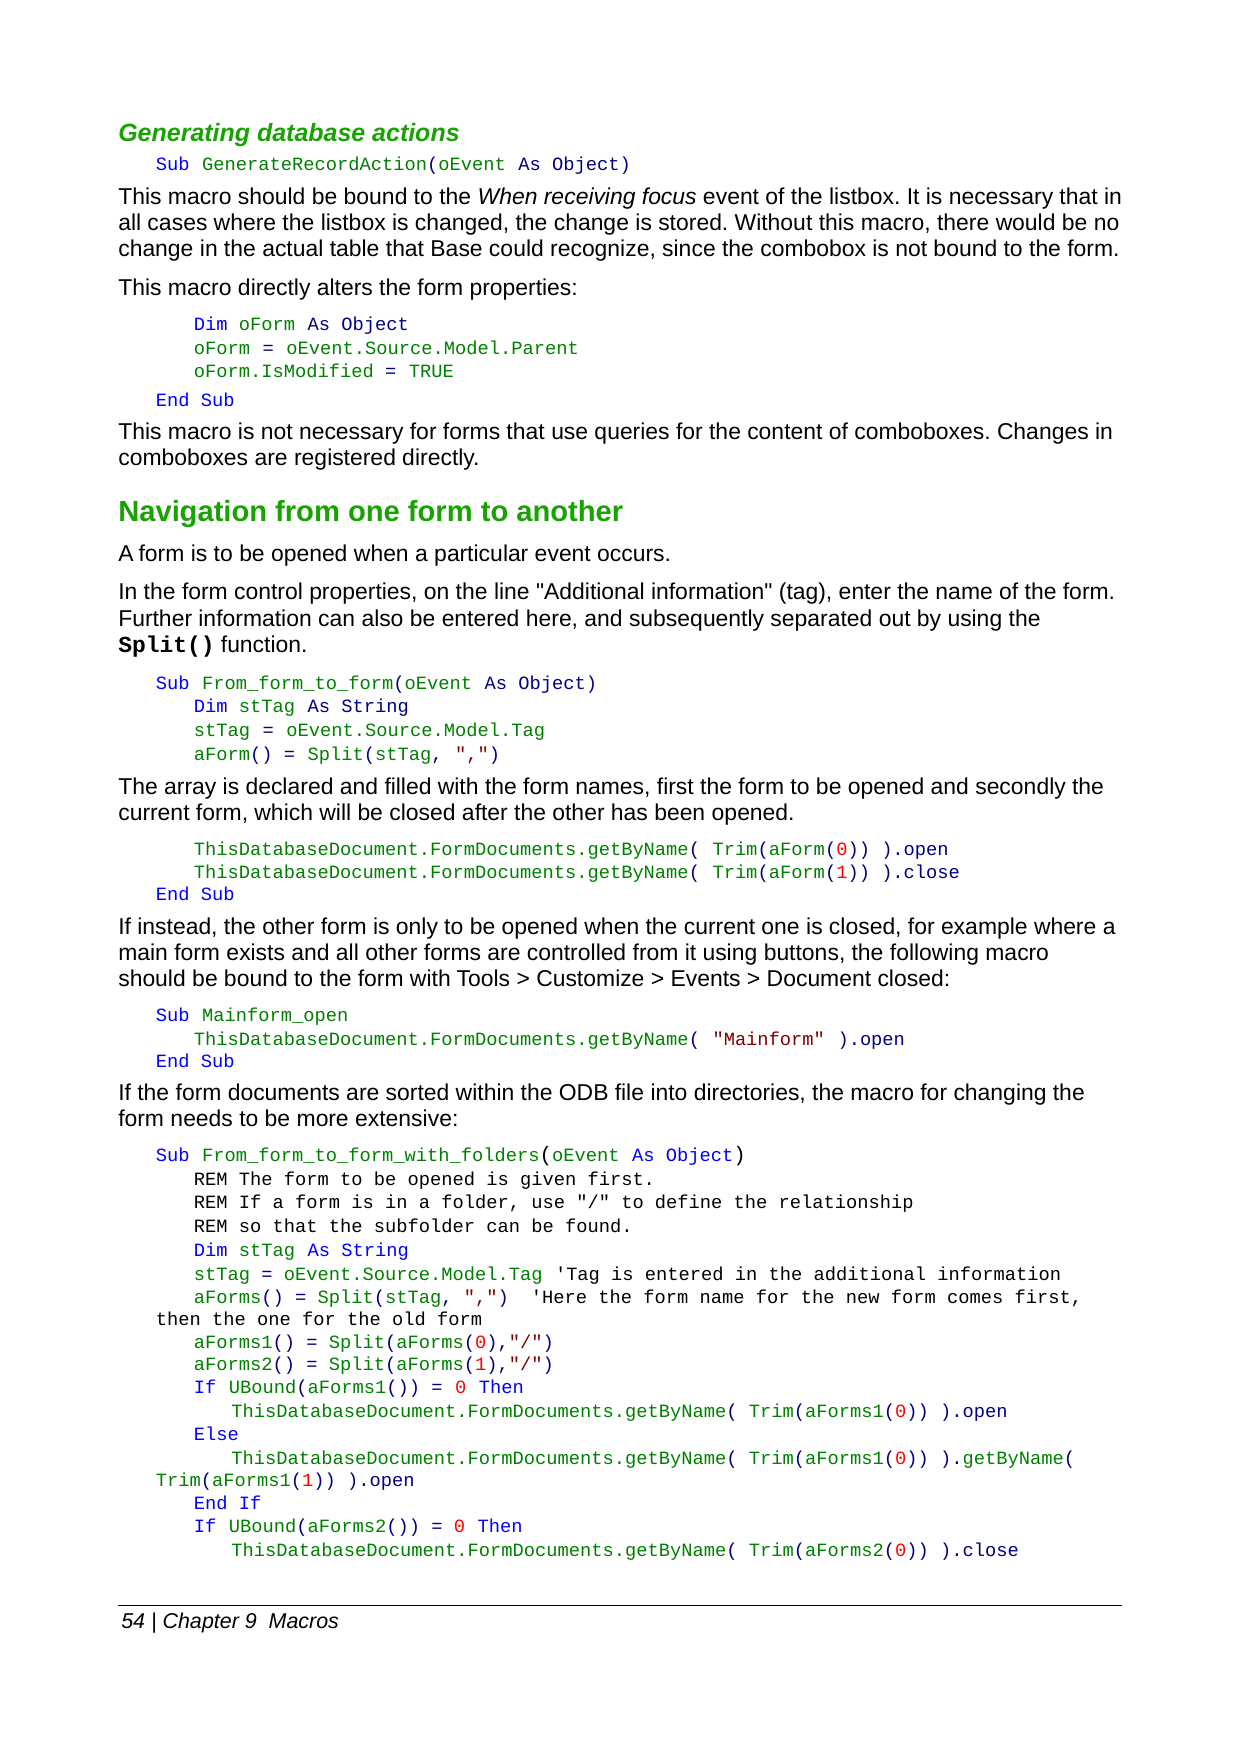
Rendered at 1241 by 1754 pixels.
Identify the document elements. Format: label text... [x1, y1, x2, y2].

text Dim stTag As String [156, 696, 1122, 719]
text This macro should be bound to the When receiving focus event of the listbox. It is necessary that in all cases where the listbox is changed, the change is stored. Without this macro, there would be no change in the actual table that Base could recognize, since the combobox is not bound to the form. [118, 183, 1122, 262]
text If the form documents are sorted within the ODB file into directories, the macro for changing the form needs to be more extensive: [118, 1079, 1122, 1132]
text aForms1() = Split(aForms(0),"/") [156, 1331, 1122, 1355]
text ThisDatabaseDocument.FormDocuments.getByName( "Mainform" ).open [156, 1028, 1122, 1052]
text Sub From_form_to_form_with_folders(oEvent As Object) [156, 1144, 1122, 1168]
subtitle Navigation from one form to another [118, 494, 1122, 528]
text REM so that the subfolder can be found. [156, 1215, 1122, 1239]
text This macro is not necessary for forms that use queries for the content of comboboxes. Changes in comboboxes are registered directly. [118, 418, 1122, 471]
text End If [156, 1492, 1122, 1515]
text Dim stTag As String [156, 1239, 1122, 1262]
text Sub From_form_to_form(oEvent As Object) [156, 672, 1122, 696]
text stTag = oEvent.Source.Model.Tag [156, 719, 1122, 743]
text oForm.IsModified = TRUE [156, 360, 1122, 384]
text Dim oForm As Object [156, 313, 1122, 337]
text End Sub [156, 885, 1122, 906]
text This macro directly alters the form properties: [118, 274, 1122, 301]
text aForms() = Split(stTag, ",") 'Here the form name for the new form comes first, then the one for the old form [156, 1286, 1122, 1331]
text ThisDatabaseDocument.FormDocuments.getByName( Trim(aForm(0)) ).open [156, 838, 1122, 862]
text ThisDatabaseDocument.FormDocuments.getByName( Trim(aForms1(0)) ).open [156, 1399, 1122, 1423]
text Sub GenerateRecordAction(oEvent As Object) [156, 153, 1122, 176]
text aForm() = Split(stTag, ",") [156, 743, 1122, 766]
text If instead, the other form is only to be opened when the current one is closed, for example where a main form exists and all other forms are controlled from it using buttons, the following macro should be bound to the form with Tools > Customize > Events > Document closed: [118, 913, 1122, 992]
text Else [156, 1423, 1122, 1447]
text End Sub [156, 1052, 1122, 1073]
text End Sub [156, 390, 1122, 412]
text REM The form to be opened is given first. [156, 1168, 1122, 1192]
text Sub Mainform_open [156, 1004, 1122, 1028]
text If UBound(aForms1()) = 0 Then [156, 1376, 1122, 1399]
text A form is to be opened when a particular event occurs. [118, 539, 1122, 566]
text If UBound(aForms2()) = 0 Then [156, 1515, 1122, 1539]
text aForms2() = Split(aForms(1),"/") [156, 1355, 1122, 1376]
text ThisDatabaseDocument.FormDocuments.getByName( Trim(aForm(1)) ).close [156, 862, 1122, 885]
subtitle Generating database actions [118, 118, 1122, 147]
text In the form control properties, on the line "Additional information" (tag), enter the name of the form. Further information can also be entered here, and subsequently separated out by using the Split() function. [118, 578, 1122, 659]
text ThisDatabaseDocument.FormDocuments.getByName( Trim(aForms1(0)) ).getByName( Trim(aForms1(1)) ).open [156, 1447, 1122, 1492]
text ThisDatabaseDocument.FormDocuments.getByName( Trim(aForms2(0)) ).close [156, 1539, 1122, 1563]
text oForm = oEvent.Source.Model.Parent [156, 337, 1122, 360]
text The array is declared and filled with the form names, first the form to be opened and secondly the current form, which will be closed after the other has been opened. [118, 773, 1122, 825]
text REM If a form is in a folder, use "/" to define the relationship [156, 1192, 1122, 1215]
text stTag = oEvent.Source.Model.Tag 'Tag is entered in the additional information [156, 1262, 1122, 1286]
